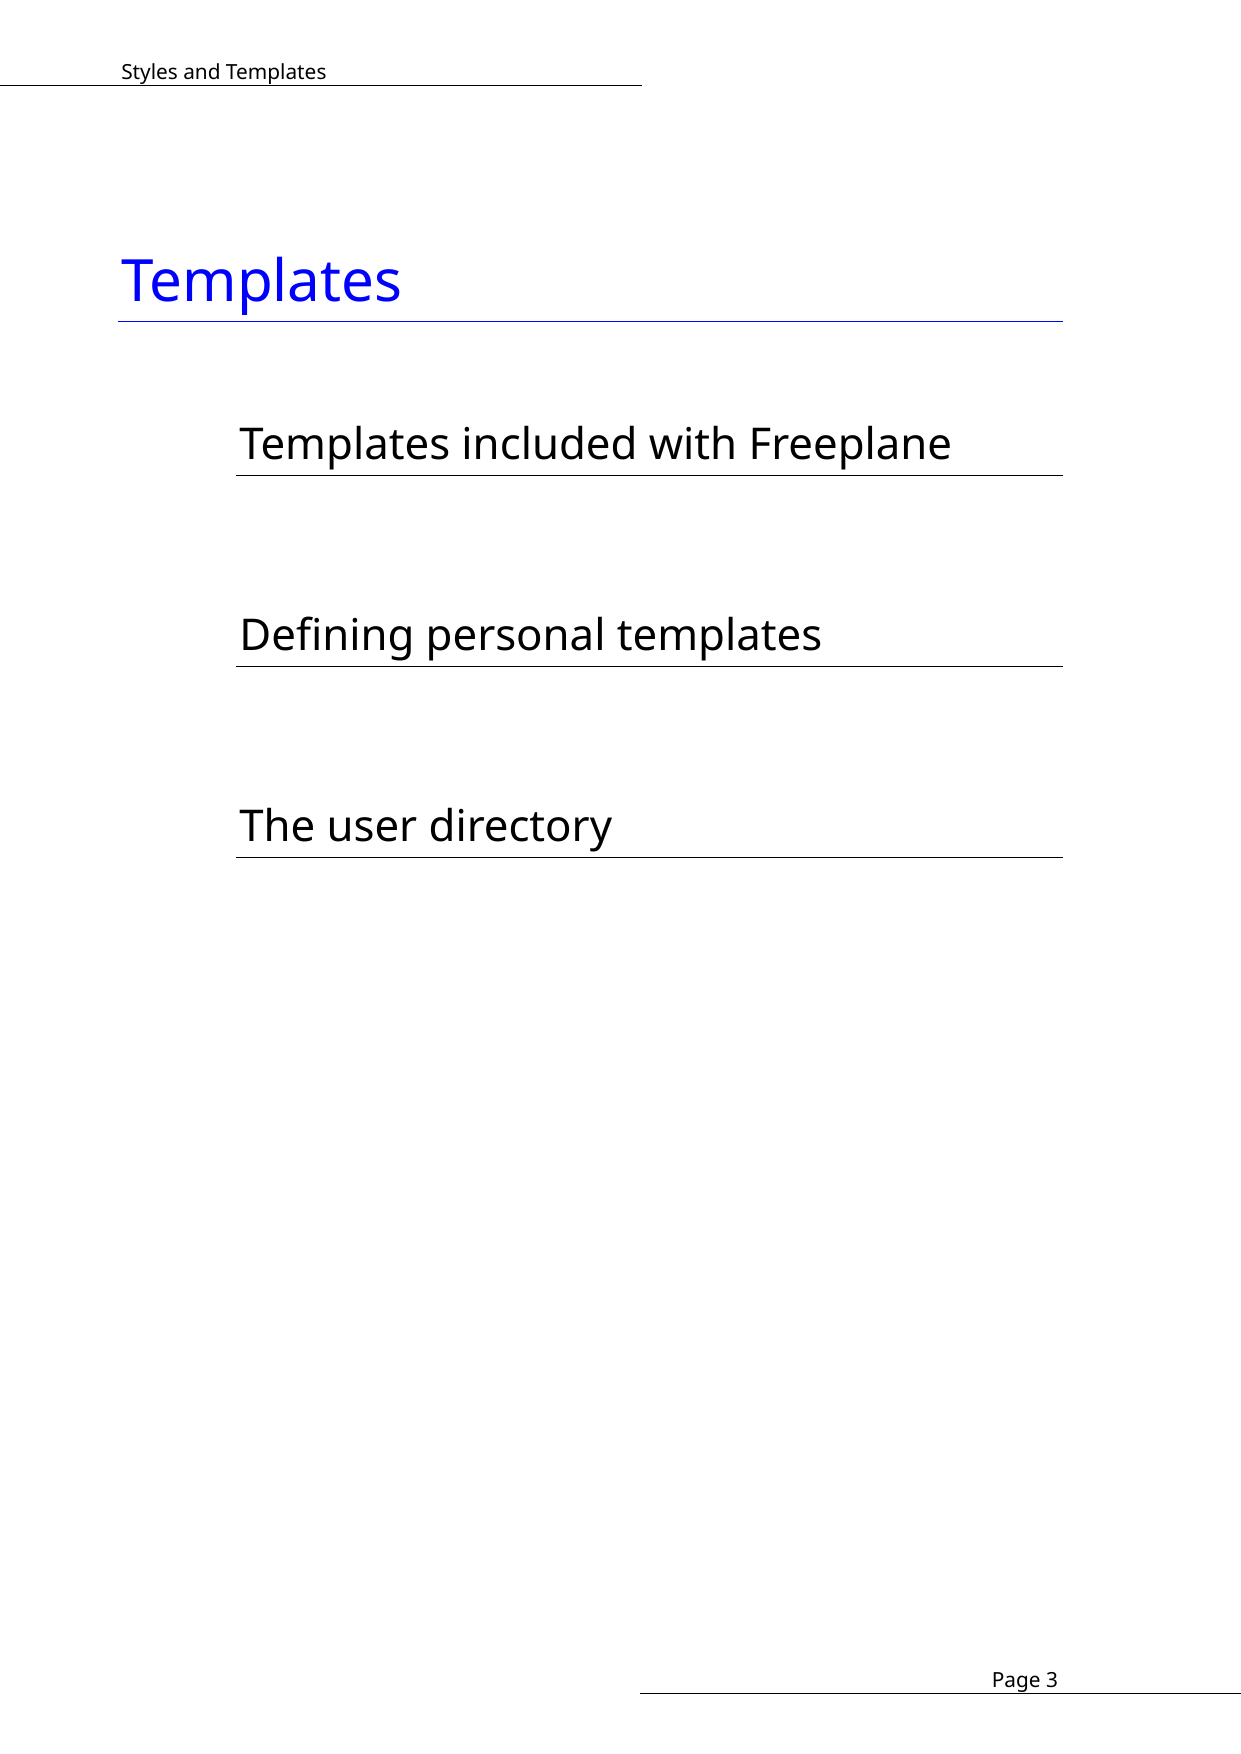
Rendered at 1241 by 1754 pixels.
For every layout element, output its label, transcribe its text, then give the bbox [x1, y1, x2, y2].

subtitle Templates [118, 236, 1063, 321]
subtitle Templates included with Freeplane [236, 410, 1063, 475]
subtitle Defining personal templates [236, 601, 1063, 666]
subtitle The user directory [236, 792, 1063, 857]
